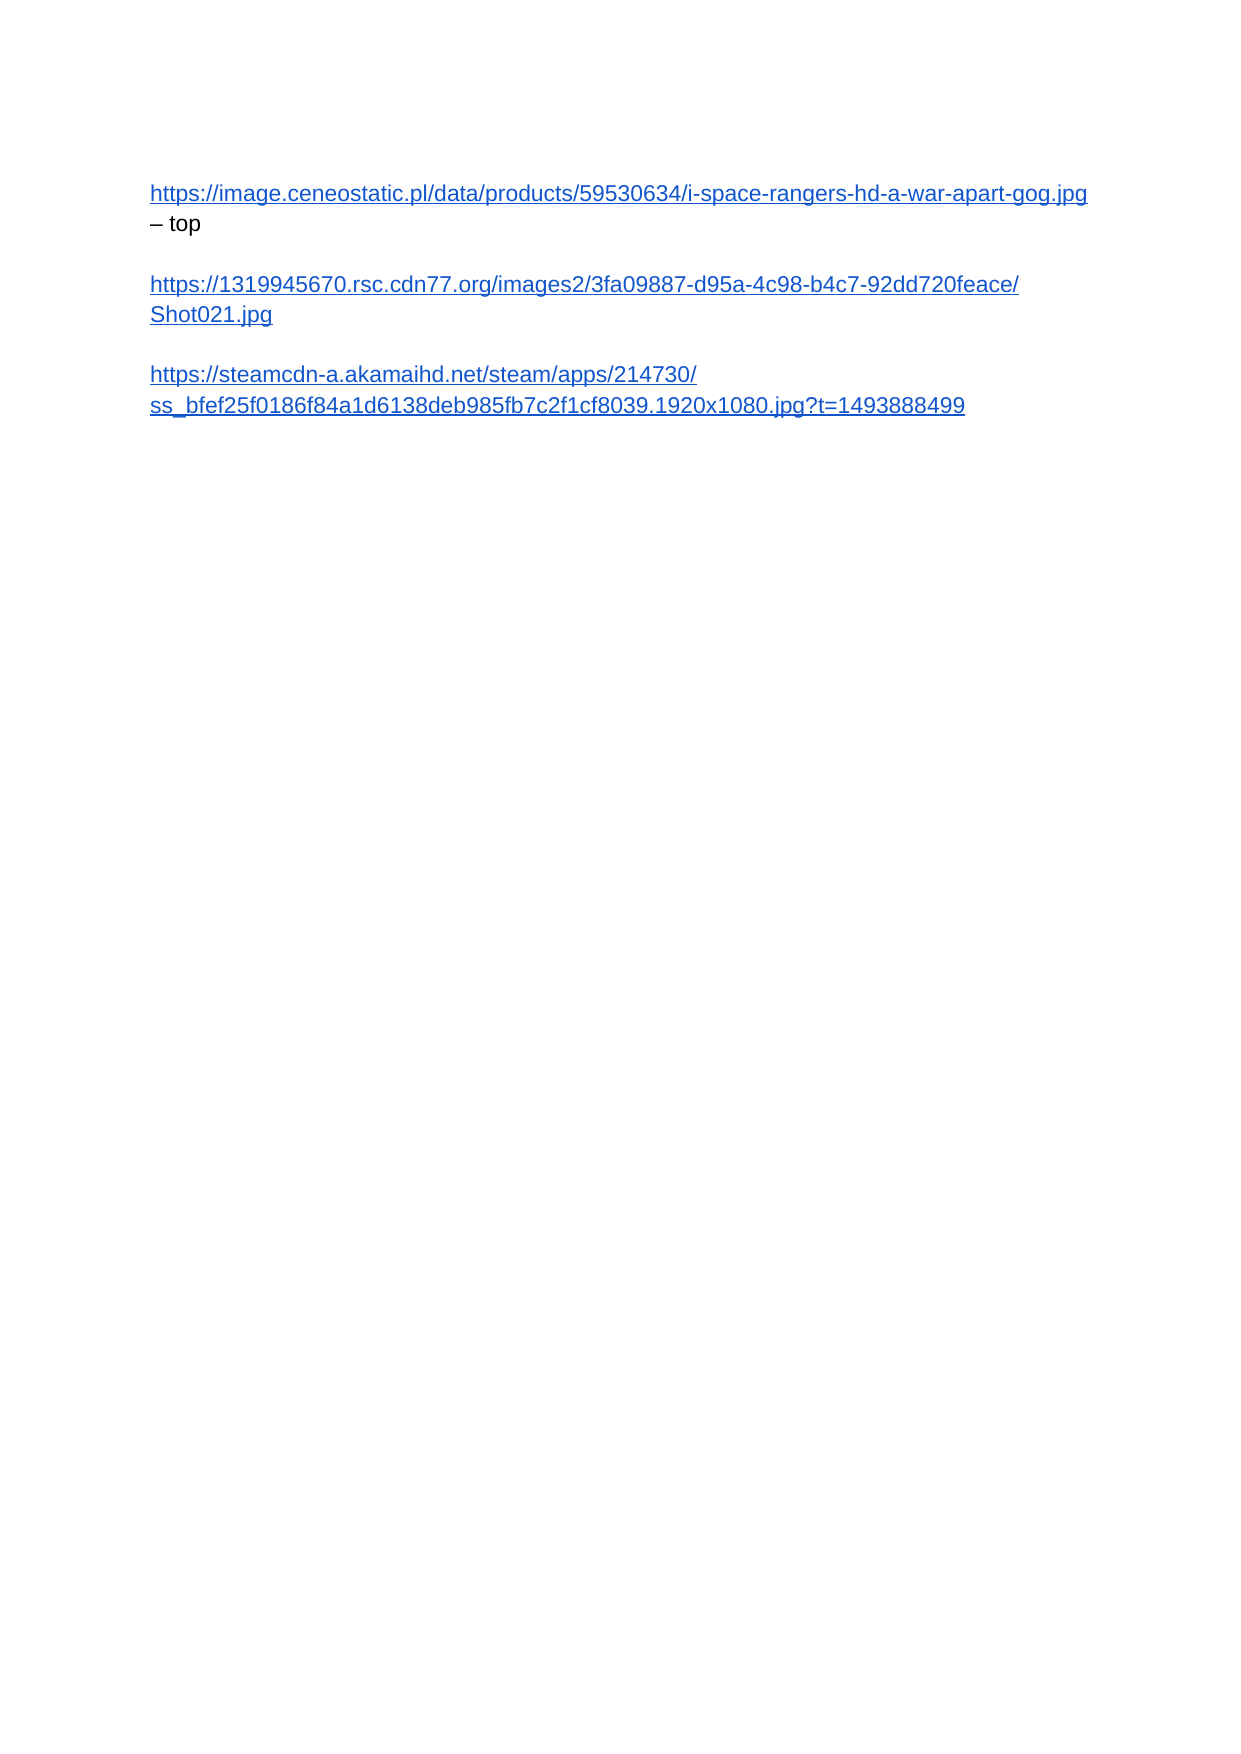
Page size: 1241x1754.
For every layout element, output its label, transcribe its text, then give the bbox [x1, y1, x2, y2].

text https://steamcdn-a.akamaihd.net/steam/apps/214730/ss_bfef25f0186f84a1d6138deb985fb7c2f1cf8039.1920x1080.jpg?t=1493888499 [150, 361, 1090, 418]
text https://1319945670.rsc.cdn77.org/images2/3fa09887-d95a-4c98-b4c7-92dd720feace/Shot021.jpg [150, 271, 1090, 327]
text https://image.ceneostatic.pl/data/products/59530634/i-space-rangers-hd-a-war-apart-gog.jpg – top [150, 180, 1090, 237]
